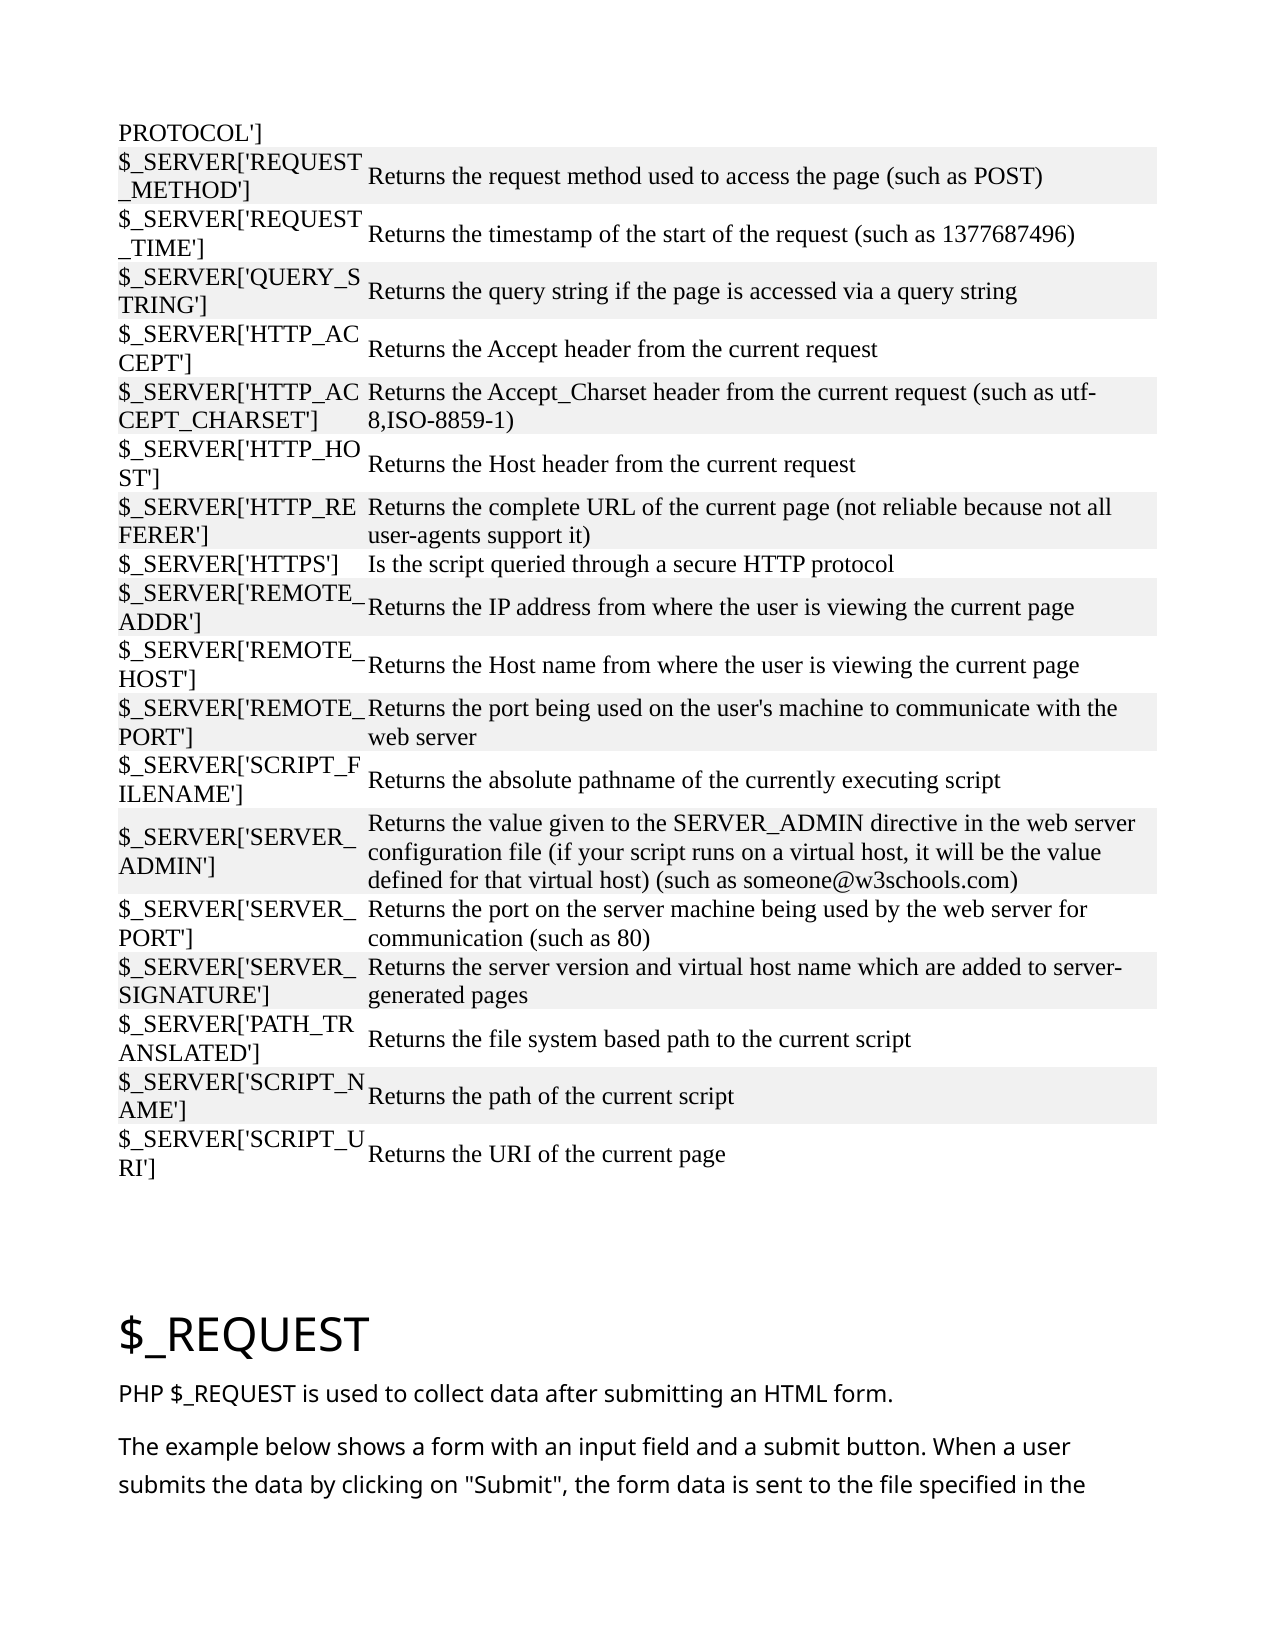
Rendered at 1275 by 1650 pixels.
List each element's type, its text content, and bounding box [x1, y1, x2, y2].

table_cell Returns the path of the current script [368, 1067, 1157, 1124]
table_cell Returns the absolute pathname of the currently executing script [368, 751, 1157, 808]
table_cell Returns the file system based path to the current script [368, 1009, 1157, 1067]
table_cell Returns the Accept header from the current request [368, 319, 1157, 377]
table_cell $_SERVER['HTTP_ACCEPT'] [118, 319, 368, 377]
table_cell $_SERVER['HTTP_HOST'] [118, 434, 368, 492]
table_cell Returns the server version and virtual host name which are added to server-generated pages [368, 952, 1157, 1009]
table_cell Returns the Host name from where the user is viewing the current page [368, 636, 1157, 693]
table_cell Returns the IP address from where the user is viewing the current page [368, 578, 1157, 636]
table_cell $_SERVER['HTTPS'] [118, 549, 368, 578]
table_cell Returns the timestamp of the start of the request (such as 1377687496) [368, 204, 1157, 262]
table_cell $_SERVER['REQUEST_TIME'] [118, 204, 368, 262]
table_cell $_SERVER['QUERY_STRING'] [118, 262, 368, 319]
table_cell $_SERVER['SERVER_ADMIN'] [118, 808, 368, 894]
table_cell $_SERVER['HTTP_REFERER'] [118, 492, 368, 549]
table_cell $_SERVER['SCRIPT_URI'] [118, 1124, 368, 1182]
table_cell Returns the port being used on the user's machine to communicate with the web server [368, 693, 1157, 751]
table_cell Returns the complete URL of the current page (not reliable because not all user-agents support it) [368, 492, 1157, 549]
table_cell Returns the query string if the page is accessed via a query string [368, 262, 1157, 319]
table_cell Returns the request method used to access the page (such as POST) [368, 147, 1157, 204]
table_cell Returns the URI of the current page [368, 1124, 1157, 1182]
table_cell Is the script queried through a secure HTTP protocol [368, 549, 1157, 578]
table_cell $_SERVER['SCRIPT_FILENAME'] [118, 751, 368, 808]
table_cell $_SERVER['HTTP_ACCEPT_CHARSET'] [118, 377, 368, 434]
table_cell Returns the value given to the SERVER_ADMIN directive in the web server configuration file (if your script runs on a virtual host, it will be the value defined for that virtual host) (such as someone@w3schools.com) [368, 808, 1157, 894]
table_cell Returns the port on the server machine being used by the web server for communication (such as 80) [368, 894, 1157, 952]
table_cell $_SERVER['REMOTE_ADDR'] [118, 578, 368, 636]
table_cell Returns the Host header from the current request [368, 434, 1157, 492]
table_cell $_SERVER['SCRIPT_NAME'] [118, 1067, 368, 1124]
table_cell $_SERVER['SERVER_PORT'] [118, 894, 368, 952]
table_cell [368, 118, 1157, 147]
table_cell $_SERVER['REMOTE_HOST'] [118, 636, 368, 693]
table_cell $_SERVER['SERVER_SIGNATURE'] [118, 952, 368, 1009]
subtitle $_REQUEST [118, 1301, 1157, 1365]
text PHP $_REQUEST is used to collect data after submitting an HTML form. [118, 1377, 1157, 1409]
table_cell PROTOCOL'] [118, 118, 368, 147]
table_cell $_SERVER['REMOTE_PORT'] [118, 693, 368, 751]
table_cell Returns the Accept_Charset header from the current request (such as utf-8,ISO-8859-1) [368, 377, 1157, 434]
table_cell $_SERVER['PATH_TRANSLATED'] [118, 1009, 368, 1067]
text The example below shows a form with an input field and a submit button. When a user submits the data by clicking on "Submit", the form data is sent to the file specified in the [118, 1430, 1157, 1500]
table_cell $_SERVER['REQUEST_METHOD'] [118, 147, 368, 204]
